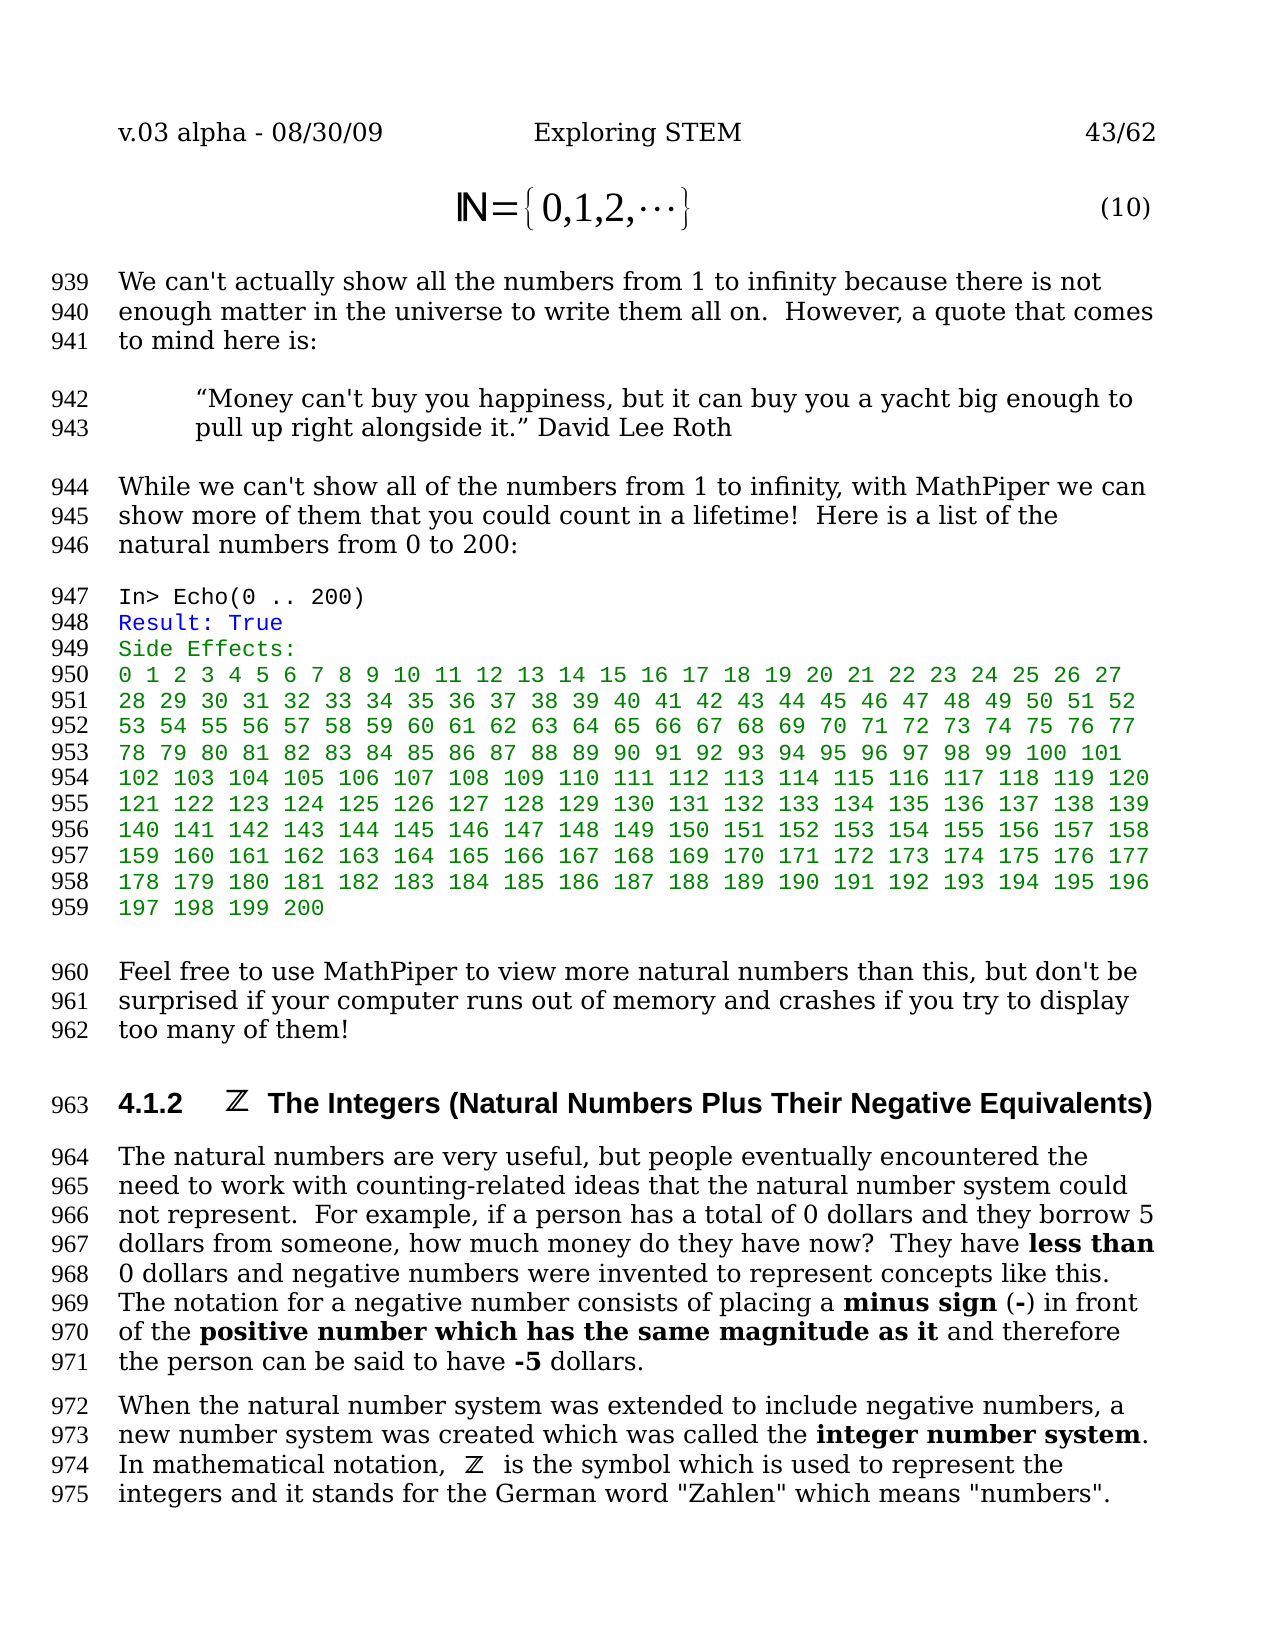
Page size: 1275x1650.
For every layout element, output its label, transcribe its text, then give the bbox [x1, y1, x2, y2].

subtitle The Integers (Natural Numbers Plus Their Negative Equivalents) [118, 1084, 1157, 1121]
text 0 1 2 3 4 5 6 7 8 9 10 11 12 13 14 15 16 17 18 19 20 21 22 23 24 25 26 27 28 29 30 31 32 33 34 35 36 37 38 39 40 41 42 43 44 45 46 47 48 49 50 51 52 53 54 55 56 57 58 59 60 61 62 63 64 65 66 67 68 69 70 71 72 73 74 75 76 77 78 79 80 81 82 83 84 85 86 87 88 89 90 91 92 93 94 95 96 97 98 99 100 101 102 103 104 105 106 107 108 109 110 111 112 113 114 115 116 117 118 119 120 121 122 123 124 125 126 127 128 129 130 131 132 133 134 135 136 137 138 139 140 141 142 143 144 145 146 147 148 149 150 151 152 153 154 155 156 157 158 159 160 161 162 163 164 165 166 167 168 169 170 171 172 173 174 175 176 177 178 179 180 181 182 183 184 185 186 187 188 189 190 191 192 193 194 195 196 197 198 199 200 [118, 663, 1157, 922]
text In> Echo(0 .. 200) [118, 585, 1157, 611]
table_header (10) [1041, 177, 1157, 238]
text “Money can't buy you happiness, but it can buy you a yacht big enough to pull up right alongside it.” David Lee Roth [195, 384, 1157, 443]
table_header [118, 177, 1041, 238]
text While we can't show all of the numbers from 1 to infinity, with MathPiper we can show more of them that you could count in a lifetime! Here is a list of the natural numbers from 0 to 200: [118, 472, 1157, 559]
text When the natural number system was extended to include negative numbers, a new number system was created which was called the integer number system. In mathematical notation,is the symbol which is used to represent the integers and it stands for the German word "Zahlen" which means "numbers". [118, 1391, 1157, 1509]
text The natural numbers are very useful, but people eventually encountered the need to work with counting-related ideas that the natural number system could not represent. For example, if a person has a total of 0 dollars and they borrow 5 dollars from someone, how much money do they have now? They have less than 0 dollars and negative numbers were invented to represent concepts like this. The notation for a negative number consists of placing a minus sign (-) in front of the positive number which has the same magnitude as it and therefore the person can be said to have -5 dollars. [118, 1142, 1157, 1376]
text Side Effects: [118, 637, 1157, 663]
text We can't actually show all the numbers from 1 to infinity because there is not enough matter in the universe to write them all on. However, a quote that comes to mind here is: [118, 268, 1157, 355]
text Result: True [118, 611, 1157, 637]
text Feel free to use MathPiper to view more natural numbers than this, but don't be surprised if your computer runs out of memory and crashes if you try to display too many of them! [118, 957, 1157, 1045]
